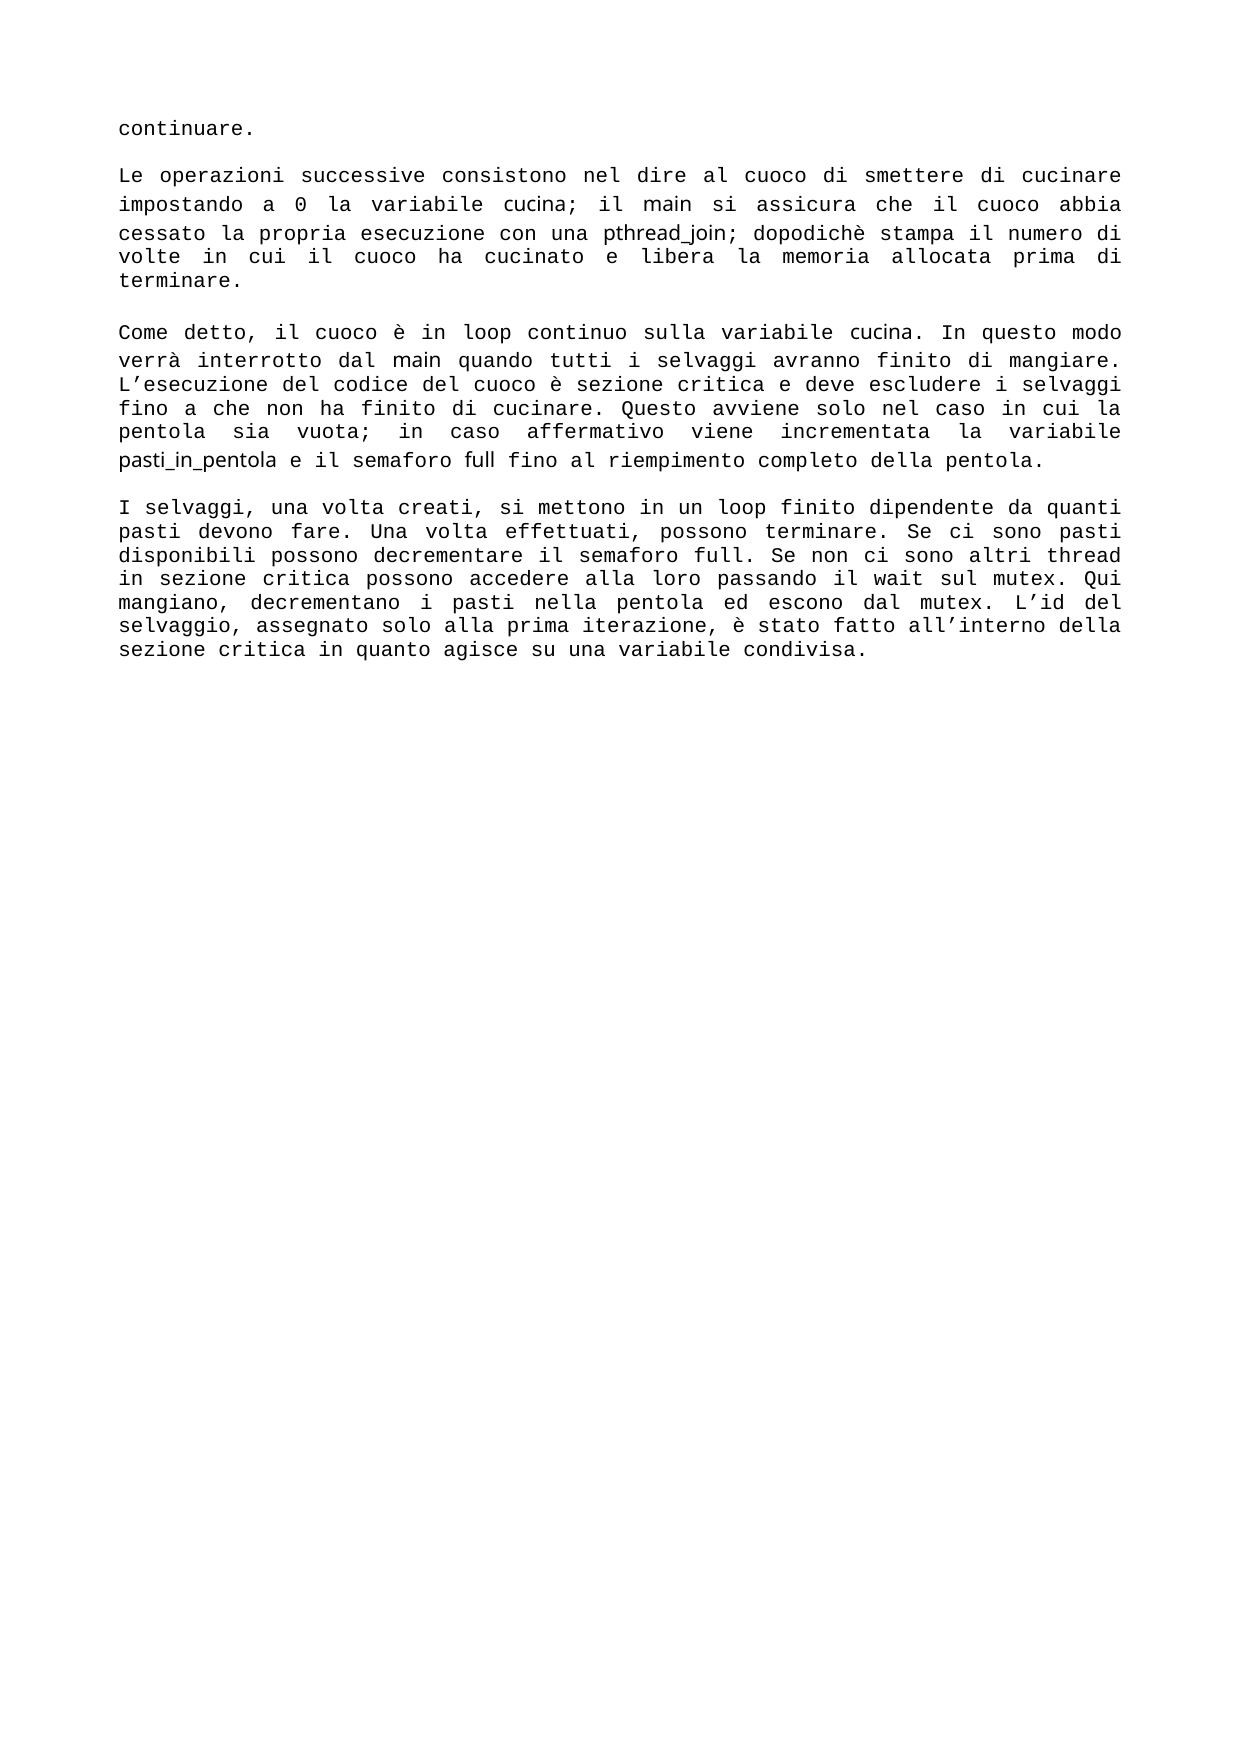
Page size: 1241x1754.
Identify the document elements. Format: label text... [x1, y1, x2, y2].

text Come detto, il cuoco è in loop continuo sulla variabile cucina. In questo modo verrà interrotto dal main quando tutti i selvaggi avranno finito di mangiare. L’esecuzione del codice del cuoco è sezione critica e deve escludere i selvaggi fino a che non ha finito di cucinare. Questo avviene solo nel caso in cui la pentola sia vuota; in caso affermativo viene incrementata la variabile pasti_in_pentola e il semaforo full fino al riempimento completo della pentola. [118, 317, 1122, 474]
text I selvaggi, una volta creati, si mettono in un loop finito dipendente da quanti pasti devono fare. Una volta effettuati, possono terminare. Se ci sono pasti disponibili possono decrementare il semaforo full. Se non ci sono altri thread in sezione critica possono accedere alla loro passando il wait sul mutex. Qui mangiano, decrementano i pasti nella pentola ed escono dal mutex. L’id del selvaggio, assegnato solo alla prima iterazione, è stato fatto all’interno della sezione critica in quanto agisce su una variabile condivisa. [118, 497, 1122, 663]
text continuare. [118, 118, 1122, 142]
text Le operazioni successive consistono nel dire al cuoco di smettere di cucinare impostando a 0 la variabile cucina; il main si assicura che il cuoco abbia cessato la propria esecuzione con una pthread_join; dopodichè stampa il numero di volte in cui il cuoco ha cucinato e libera la memoria allocata prima di terminare. [118, 165, 1122, 293]
